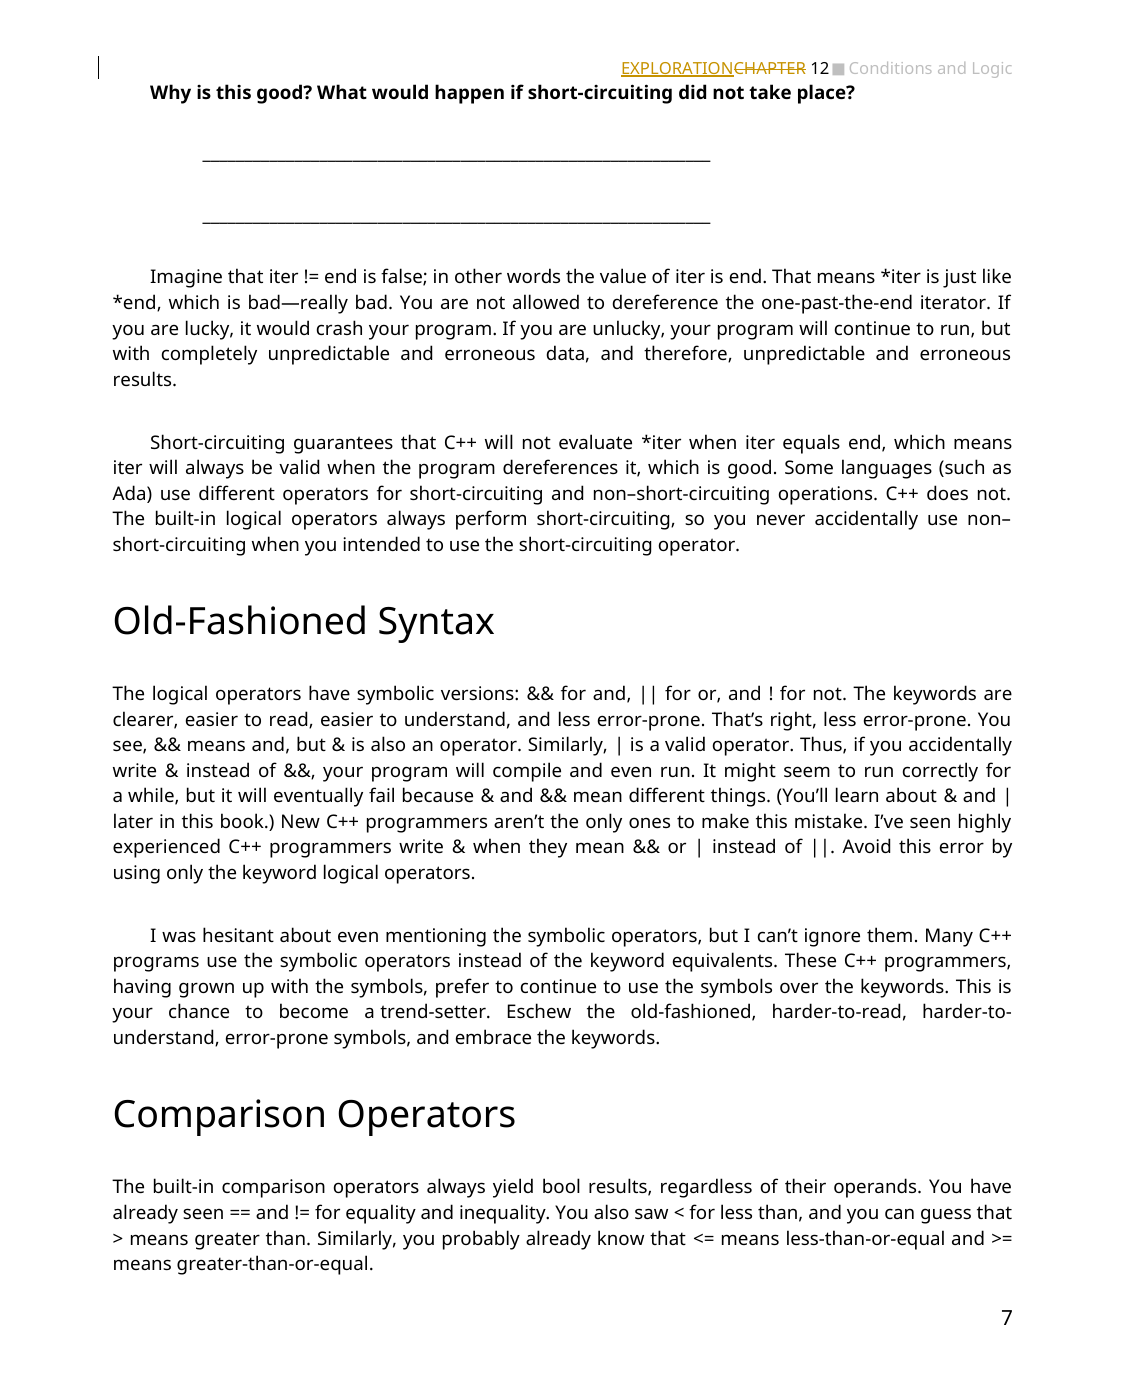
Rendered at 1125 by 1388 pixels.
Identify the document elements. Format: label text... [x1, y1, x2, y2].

text The logical operators have symbolic versions: && for and, || for or, and ! for not. The keywords are clearer, easier to read, easier to understand, and less error-prone. That’s right, less error-prone. You see, && means and, but & is also an operator. Similarly, | is a valid operator. Thus, if you accidentally write & instead of &&, your program will compile and even run. It might seem to run correctly for a while, but it will eventually fail because & and && mean different things. (You’ll learn about & and | later in this book.) New C++ programmers aren’t the only ones to make this mistake. I’ve seen highly experienced C++ programmers write & when they mean && or | instead of ||. Avoid this error by using only the keyword logical operators. [112, 681, 1012, 885]
subtitle Comparison Operators [112, 1087, 1012, 1138]
text I was hesitant about even mentioning the symbolic operators, but I can’t ignore them. Many C++ programs use the symbolic operators instead of the keyword equivalents. These C++ programmers, having grown up with the symbols, prefer to continue to use the symbols over the keywords. This is your chance to become a trend-setter. Eschew the old-fashioned, harder-to-read, harder-to-understand, error-prone symbols, and embrace the keywords. [112, 922, 1012, 1050]
text Imagine that iter != end is false; in other words the value of iter is end. That means *iter is just like *end, which is bad—really bad. You are not allowed to dereference the one-past-the-end iterator. If you are lucky, it would crash your program. If you are unlucky, your program will continue to run, but with completely unpredictable and erroneous data, and therefore, unpredictable and erroneous results. [112, 264, 1012, 391]
text Why is this good? What would happen if short-circuiting did not take place? [112, 79, 1012, 104]
list _____________________________________________________________ [202, 140, 1012, 165]
list _____________________________________________________________ [202, 201, 1012, 226]
subtitle Old-Fashioned Syntax [112, 594, 1012, 645]
text Short-circuiting guarantees that C++ will not evaluate *iter when iter equals end, which means iter will always be valid when the program dereferences it, which is good. Some languages (such as Ada) use different operators for short-circuiting and non–short-circuiting operations. C++ does not. The built-in logical operators always perform short-circuiting, so you never accidentally use non–short-circuiting when you intended to use the short-circuiting operator. [112, 429, 1012, 557]
text The built-in comparison operators always yield bool results, regardless of their operands. You have already seen == and != for equality and inequality. You also saw < for less than, and you can guess that > means greater than. Similarly, you probably already know that <= means less-than-or-equal and >= means greater-than-or-equal. [112, 1174, 1012, 1276]
